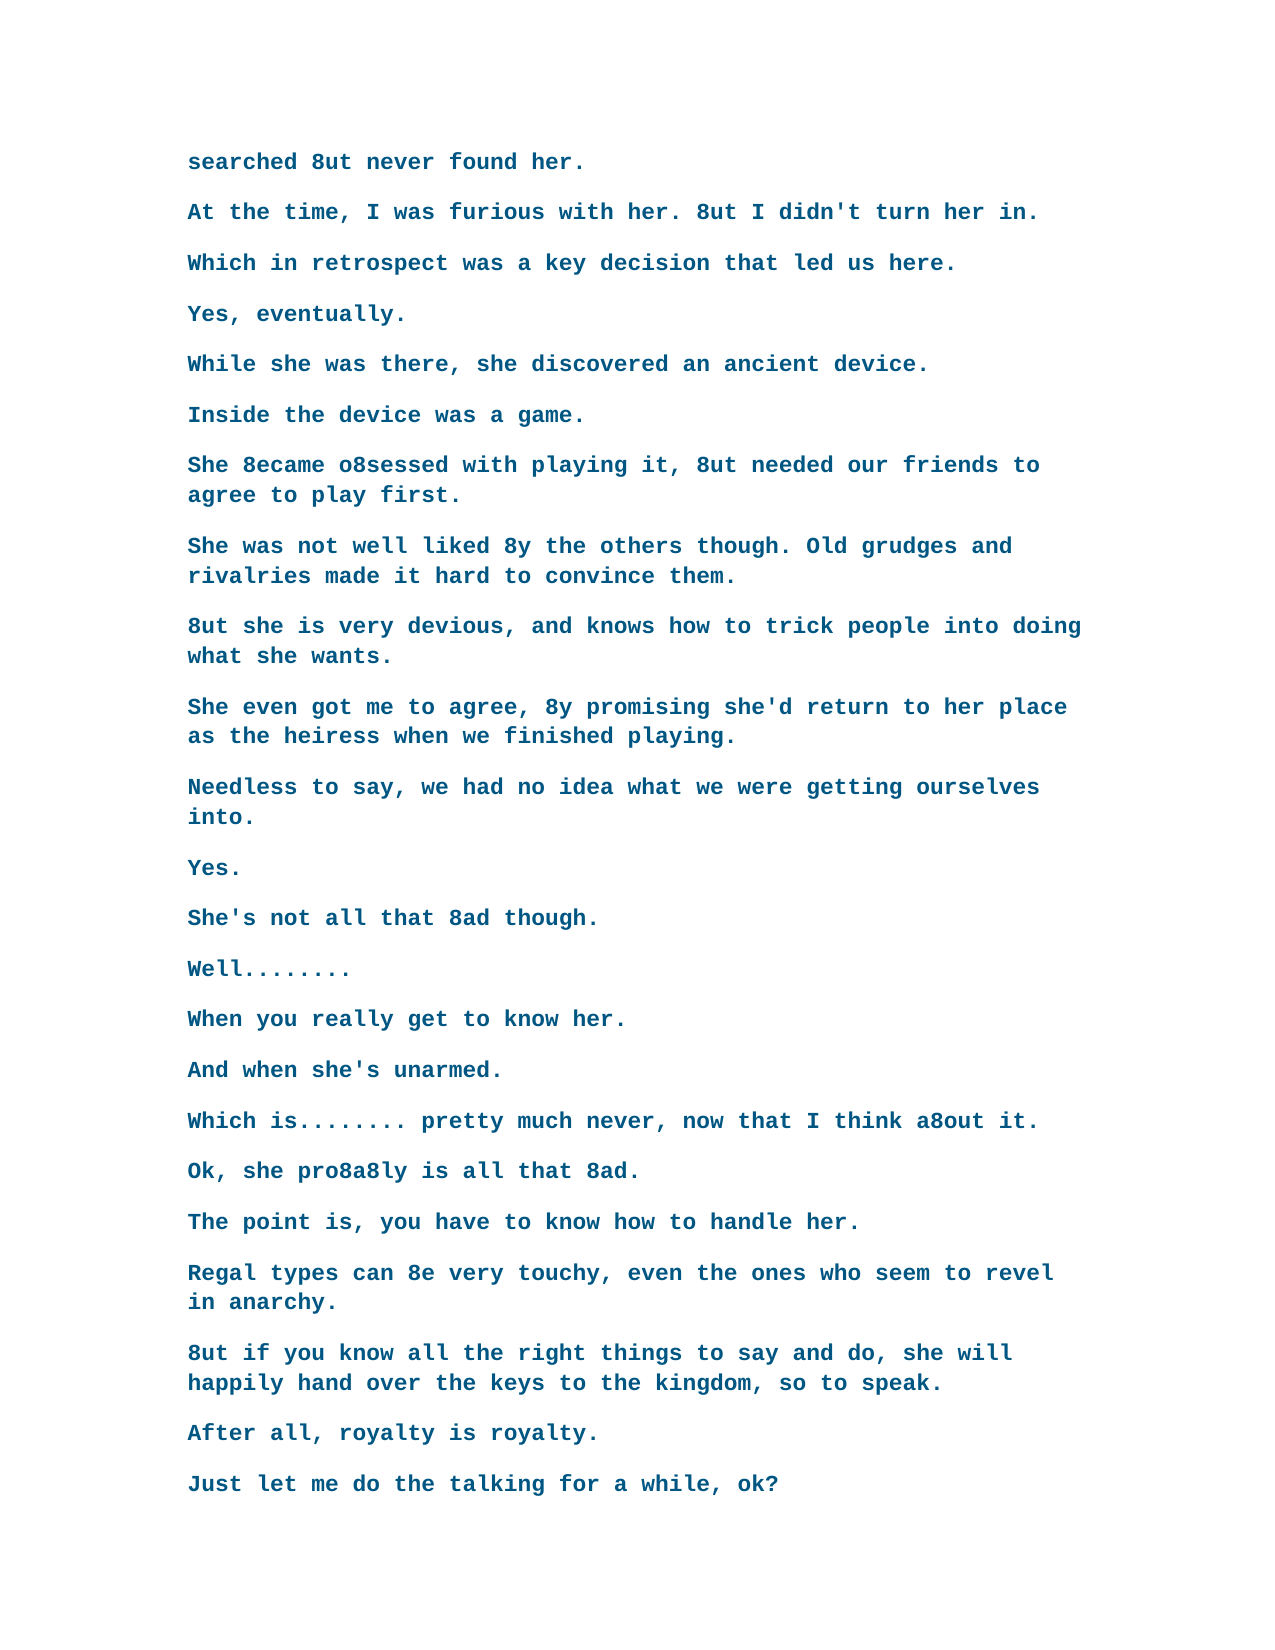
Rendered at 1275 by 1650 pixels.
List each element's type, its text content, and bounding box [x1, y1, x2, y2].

text She was not well liked 8y the others though. Old grudges and rivalries made it hard to convince them. [187, 534, 1087, 590]
text 8ut she is very devious, and knows how to trick people into doing what she wants. [187, 614, 1087, 670]
text Which is........ pretty much never, now that I think a8out it. [187, 1109, 1087, 1135]
text And when she's unarmed. [187, 1058, 1087, 1084]
text The point is, you have to know how to handle her. [187, 1210, 1087, 1236]
text Needless to say, we had no idea what we were getting ourselves into. [187, 775, 1087, 831]
text She's not all that 8ad though. [187, 906, 1087, 932]
text Inside the device was a game. [187, 403, 1087, 429]
text At the time, I was furious with her. 8ut I didn't turn her in. [187, 201, 1087, 227]
text searched 8ut never found her. [187, 150, 1087, 176]
text Regal types can 8e very touchy, even the ones who seem to revel in anarchy. [187, 1261, 1087, 1317]
text Well........ [187, 957, 1087, 983]
text Which in retrospect was a key decision that led us here. [187, 251, 1087, 277]
text Yes, eventually. [187, 302, 1087, 328]
text Yes. [187, 856, 1087, 882]
text She 8ecame o8sessed with playing it, 8ut needed our friends to agree to play first. [187, 454, 1087, 509]
text When you really get to know her. [187, 1008, 1087, 1034]
text After all, royalty is royalty. [187, 1422, 1087, 1448]
text Just let me do the talking for a while, ok? [187, 1472, 1087, 1498]
text While she was there, she discovered an ancient device. [187, 352, 1087, 378]
text She even got me to agree, 8y promising she'd return to her place as the heiress when we finished playing. [187, 695, 1087, 751]
text 8ut if you know all the right things to say and do, she will happily hand over the keys to the kingdom, so to speak. [187, 1341, 1087, 1397]
text Ok, she pro8a8ly is all that 8ad. [187, 1159, 1087, 1186]
